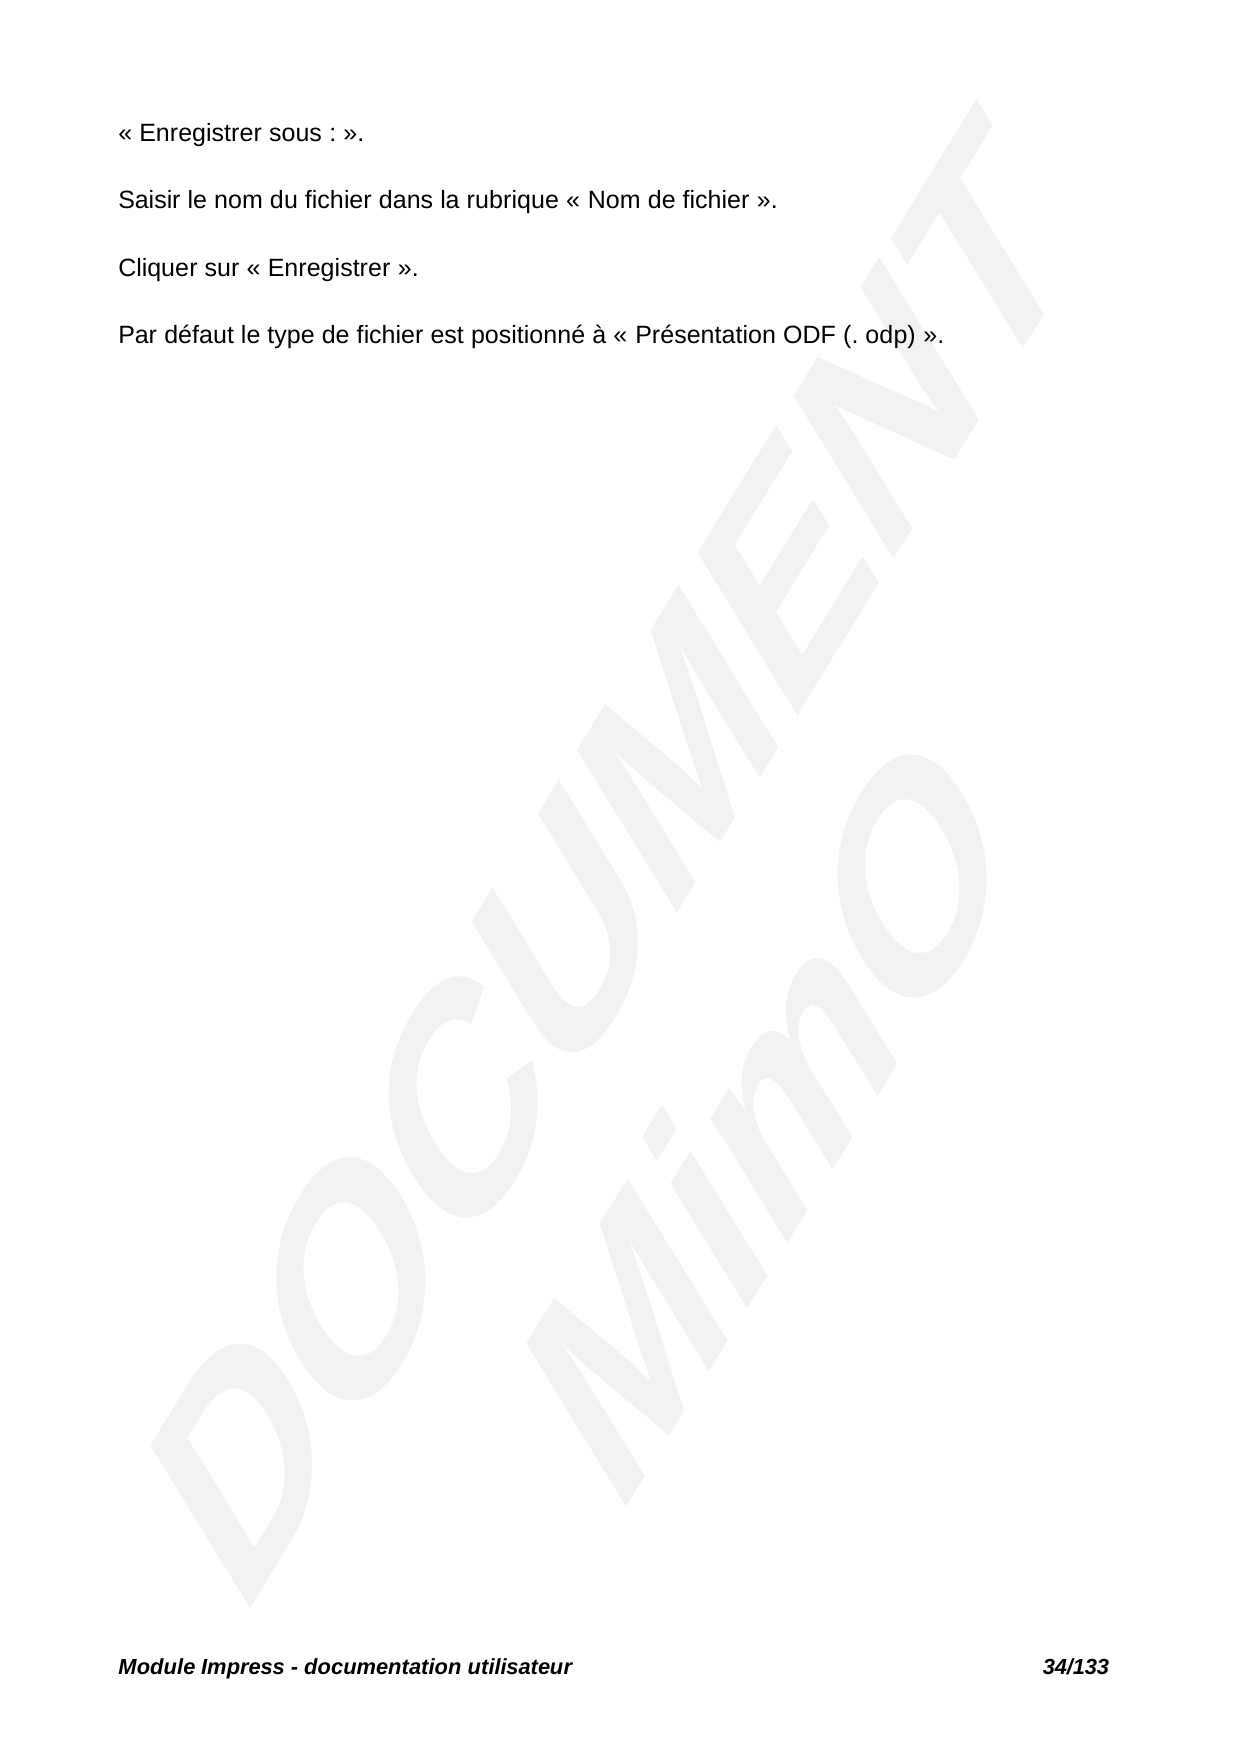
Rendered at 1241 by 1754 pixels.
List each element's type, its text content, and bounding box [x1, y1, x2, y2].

text « Enregistrer sous : ». [118, 118, 1122, 147]
text Par défaut le type de fichier est positionné à « Présentation ODF (. odp) ». [118, 319, 1122, 349]
text Saisir le nom du fichier dans la rubrique « Nom de fichier ». [118, 185, 1122, 214]
text Cliquer sur « Enregistrer ». [118, 252, 1122, 281]
